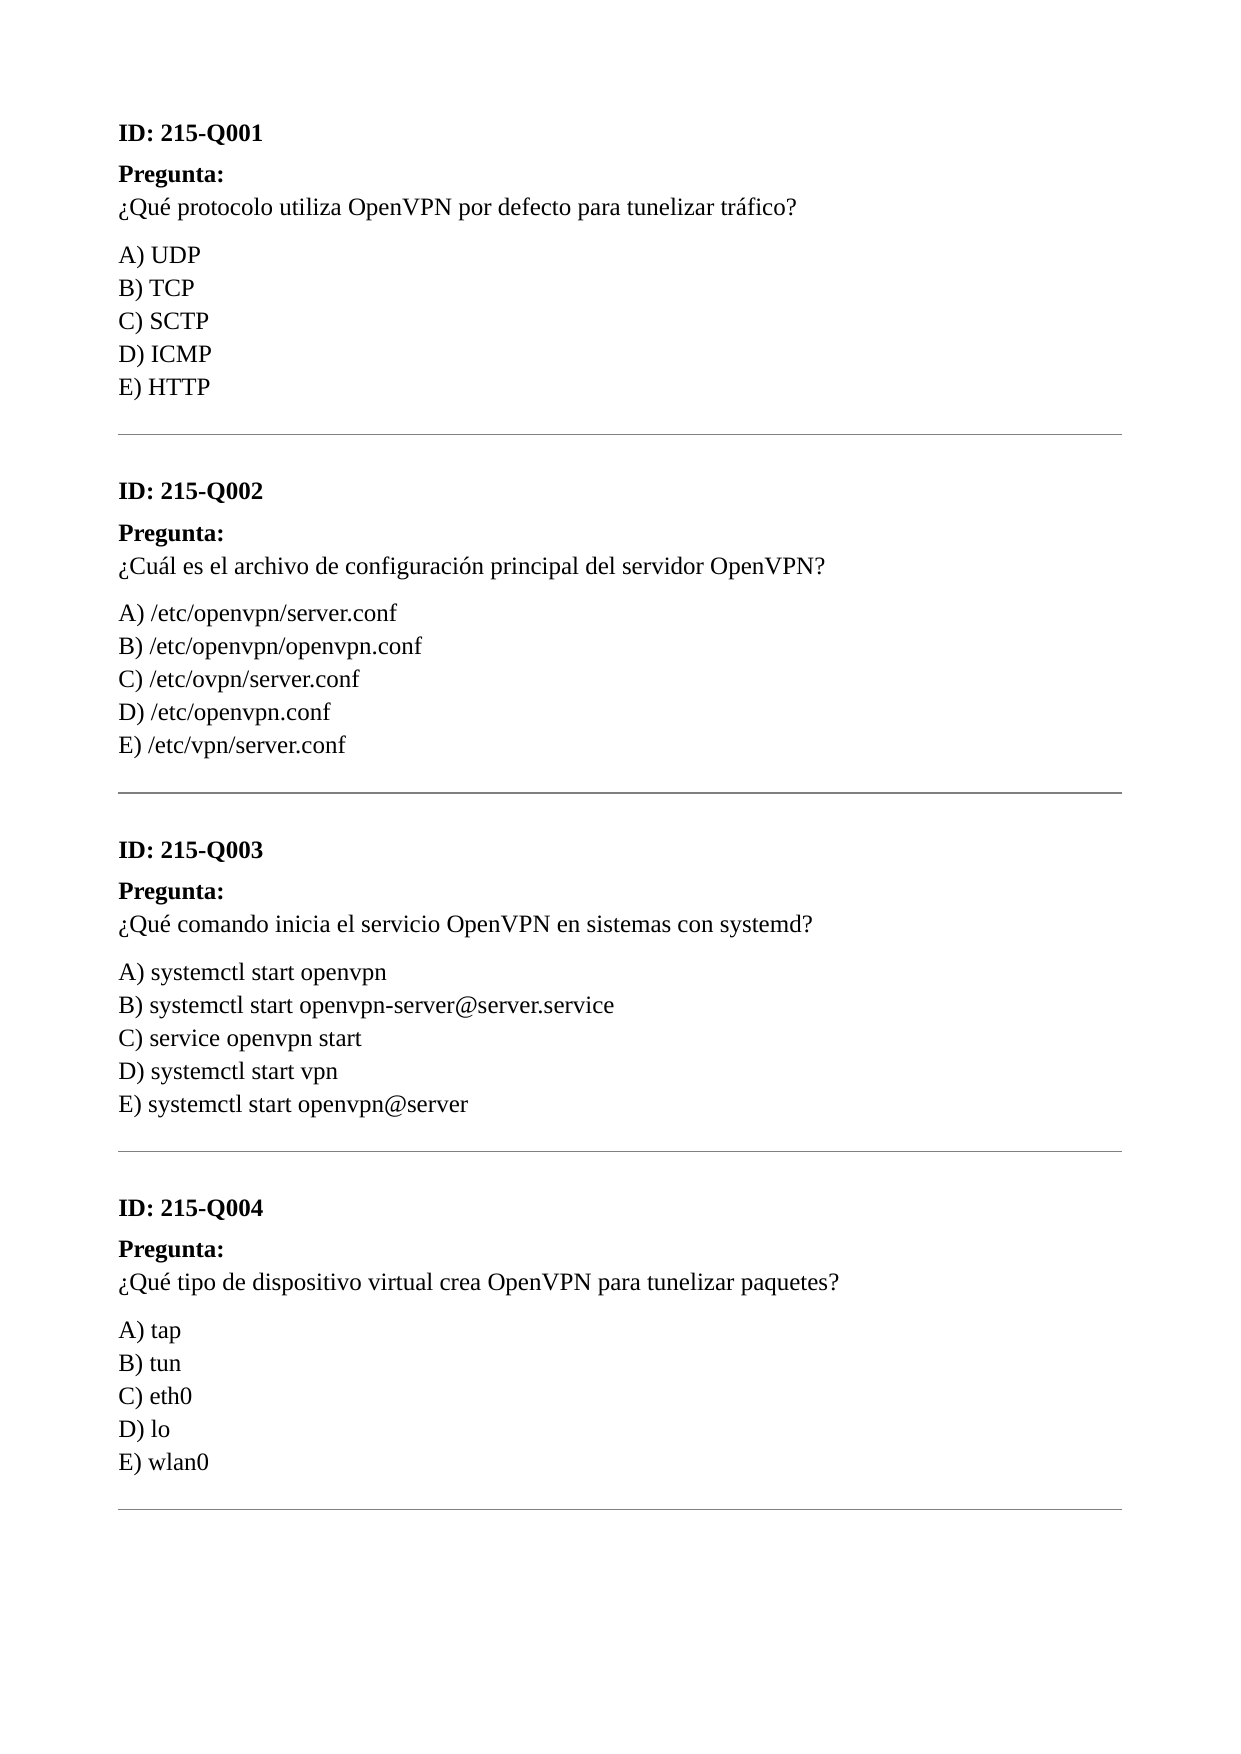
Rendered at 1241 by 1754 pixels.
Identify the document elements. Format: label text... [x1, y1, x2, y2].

subtitle ID: 215-Q002 [118, 476, 1122, 505]
text A) /etc/openvpn/server.conf B) /etc/openvpn/openvpn.conf C) /etc/ovpn/server.conf D) /etc/openvpn.conf E) /etc/vpn/server.conf [118, 598, 1122, 759]
text A) tap B) tun C) eth0 D) lo E) wlan0 [118, 1315, 1122, 1476]
text A) UDP B) TCP C) SCTP D) ICMP E) HTTP [118, 240, 1122, 401]
text Pregunta: ¿Qué comando inicia el servicio OpenVPN en sistemas con systemd? [118, 876, 1122, 938]
text A) systemctl start openvpn B) systemctl start openvpn-server@server.service C) service openvpn start D) systemctl start vpn E) systemctl start openvpn@server [118, 957, 1122, 1117]
text Pregunta: ¿Qué tipo de dispositivo virtual crea OpenVPN para tunelizar paquetes? [118, 1234, 1122, 1296]
text Pregunta: ¿Cuál es el archivo de configuración principal del servidor OpenVPN? [118, 518, 1122, 579]
subtitle ID: 215-Q003 [118, 835, 1122, 863]
subtitle ID: 215-Q001 [118, 118, 1122, 147]
subtitle ID: 215-Q004 [118, 1193, 1122, 1222]
text Pregunta: ¿Qué protocolo utiliza OpenVPN por defecto para tunelizar tráfico? [118, 159, 1122, 221]
